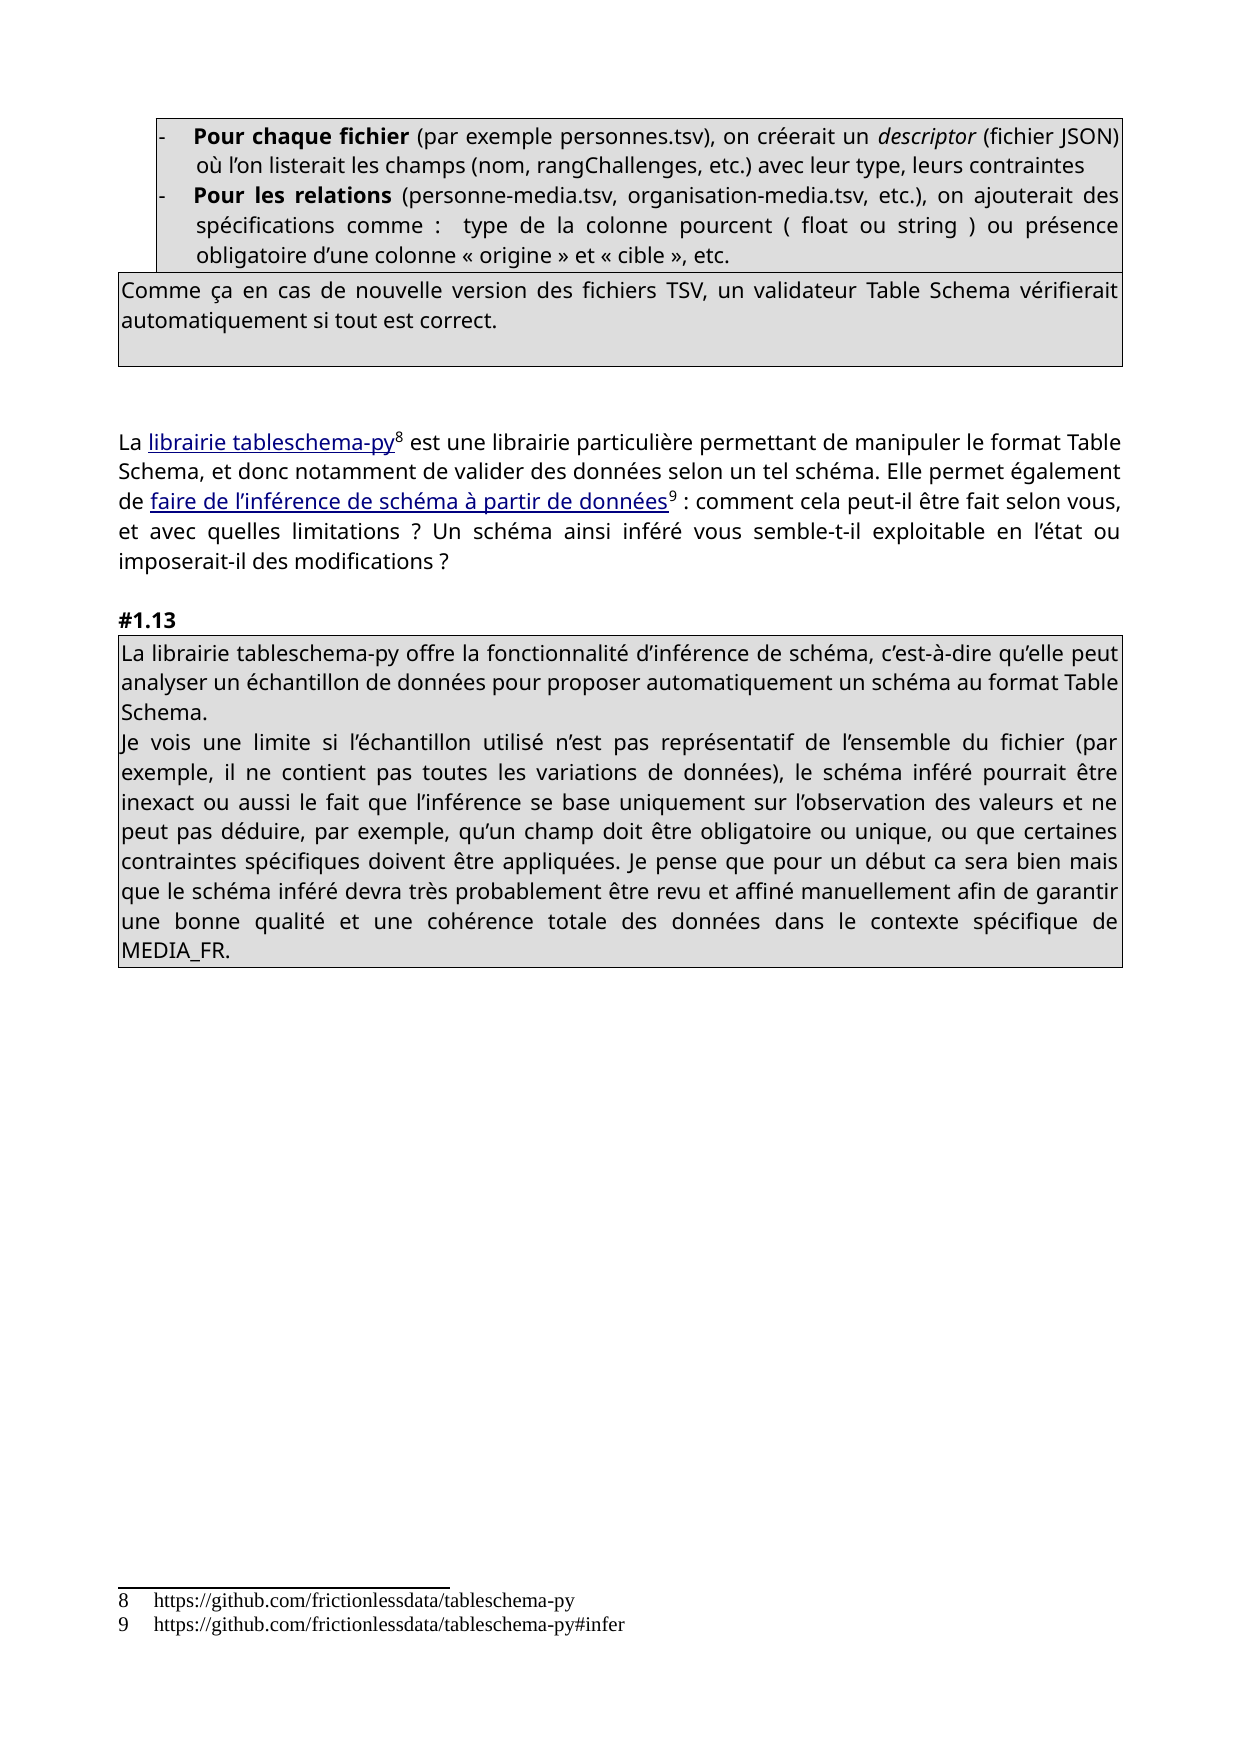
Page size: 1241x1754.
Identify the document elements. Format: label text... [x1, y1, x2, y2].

text La librairie tableschema-py est une librairie particulière permettant de manipuler le format Table Schema, et donc notamment de valider des données selon un tel schéma. Elle permet également de faire de l’inférence de schéma à partir de données : comment cela peut-il être fait selon vous, et avec quelles limitations ? Un schéma ainsi inféré vous semble-t-il exploitable en l’état ou imposerait-il des modifications ? [118, 426, 1122, 575]
text https://github.com/frictionlessdata/tableschema-py [118, 1588, 1122, 1612]
list Pour chaque fichier (par exemple personnes.tsv), on créerait un descriptor (fichier JSON) où l’on listerait les champs (nom, rangChallenges, etc.) avec leur type, leurs contraintes [157, 119, 1122, 178]
text Je vois une limite si l’échantillon utilisé n’est pas représentatif de l’ensemble du fichier (par exemple, il ne contient pas toutes les variations de données), le schéma inféré pourrait être inexact ou aussi le fait que l’inférence se base uniquement sur l’observation des valeurs et ne peut pas déduire, par exemple, qu’un champ doit être obligatoire ou unique, ou que certaines contraintes spécifiques doivent être appliquées. Je pense que pour un début ca sera bien mais que le schéma inféré devra très probablement être revu et affiné manuellement afin de garantir une bonne qualité et une cohérence totale des données dans le contexte spécifique de MEDIA_FR. [119, 724, 1122, 967]
list Pour les relations (personne-media.tsv, organisation-media.tsv, etc.), on ajouterait des spécifications comme : type de la colonne pourcent ( float ou string ) ou présence obligatoire d’une colonne « origine » et « cible », etc. [157, 178, 1122, 272]
text #1.13 [118, 605, 1122, 635]
text https://github.com/frictionlessdata/tableschema-py#infer [118, 1612, 1122, 1636]
text Comme ça en cas de nouvelle version des fichiers TSV, un validateur Table Schema vérifierait automatiquement si tout est correct. [119, 273, 1122, 332]
text La librairie tableschema-py offre la fonctionnalité d’inférence de schéma, c’est-à-dire qu’elle peut analyser un échantillon de données pour proposer automatiquement un schéma au format Table Schema. [119, 636, 1122, 724]
